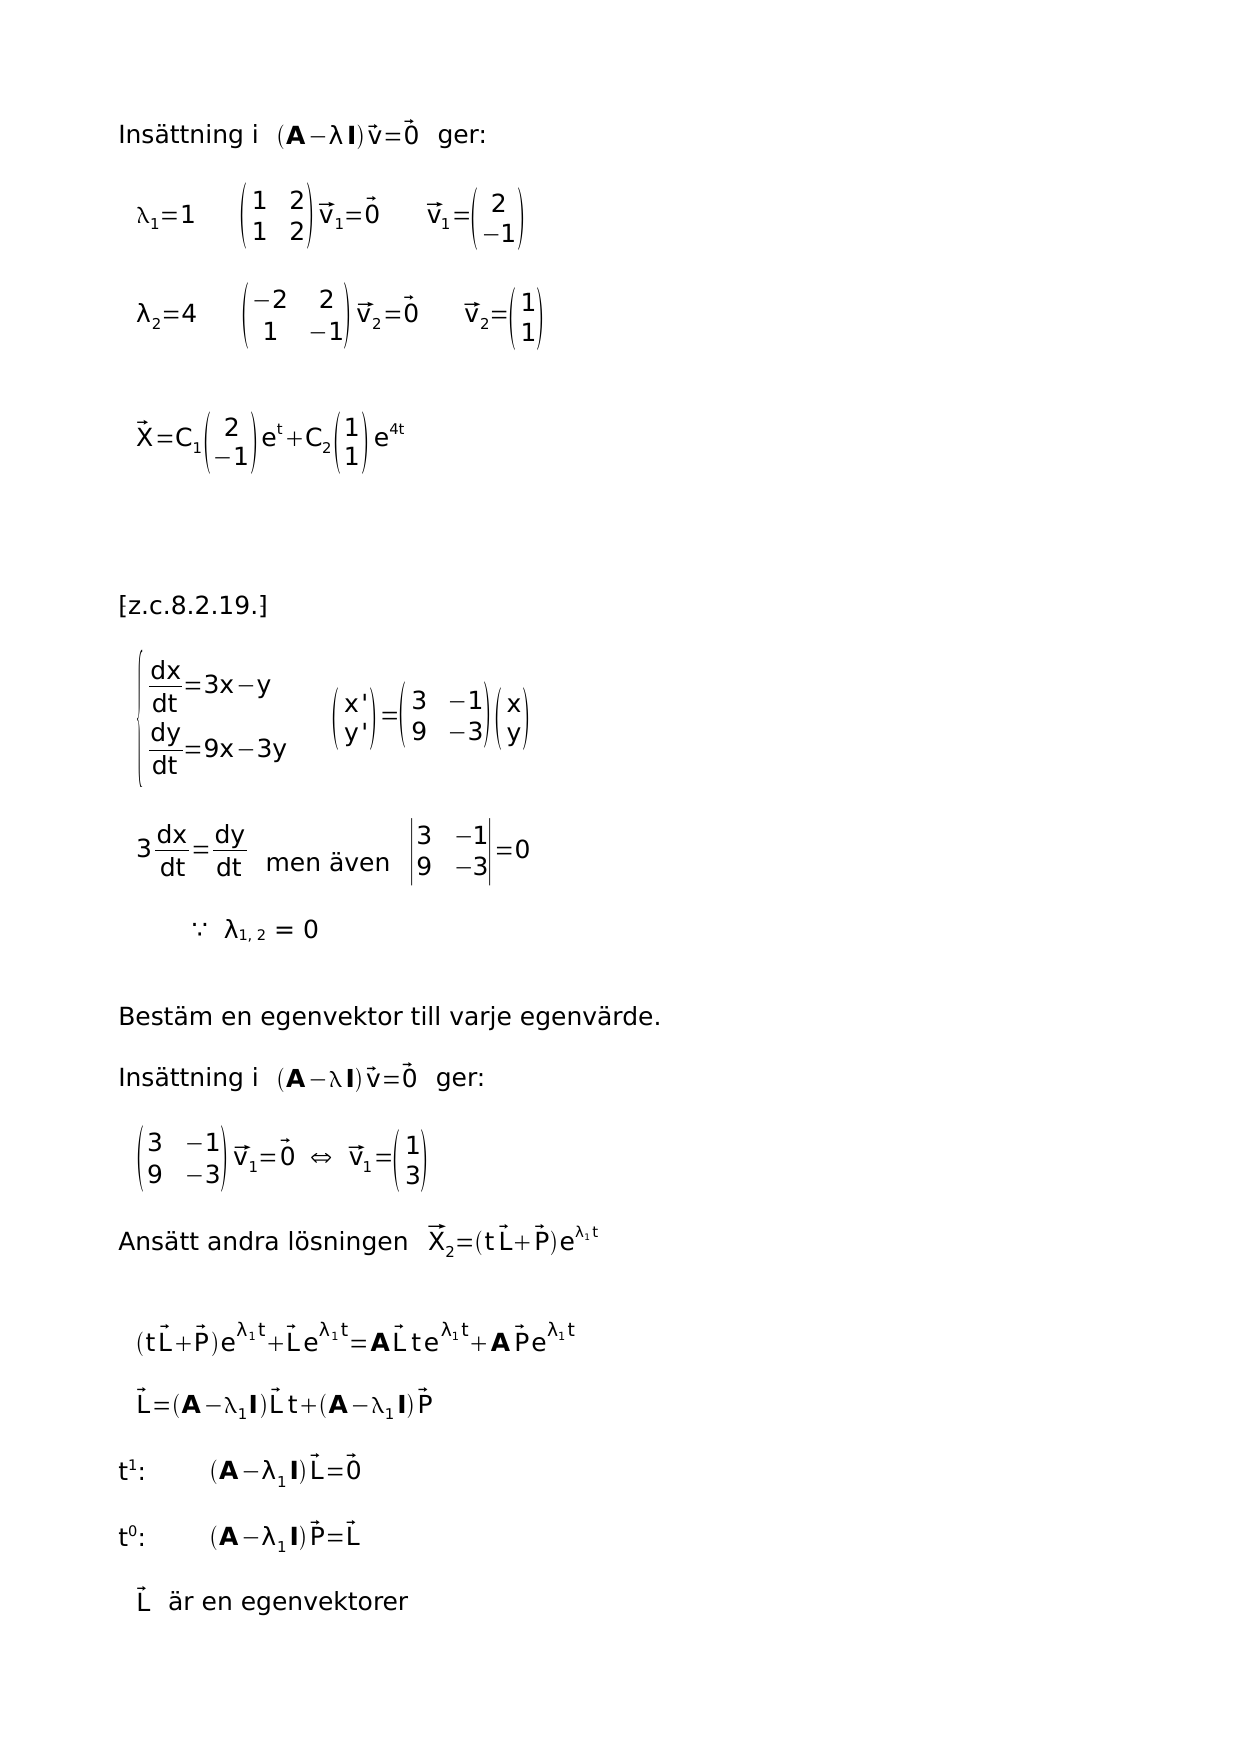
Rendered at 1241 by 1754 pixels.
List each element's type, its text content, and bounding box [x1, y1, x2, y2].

text Insättning iger: [118, 1061, 1122, 1094]
text ∵ λ1, 2 = 0 [118, 915, 1122, 944]
text är en egenvektorer [118, 1585, 1122, 1618]
text Ansätt andra lösningen [118, 1223, 1122, 1261]
text men även [118, 816, 1122, 886]
text ⁅z.c.8.2.19.⁆ [118, 591, 1122, 621]
text t0: [118, 1519, 1122, 1556]
text Insättning iger: [118, 118, 1122, 152]
text Bestäm en egenvektor till varje egenvärde. [118, 1002, 1122, 1032]
text t1: [118, 1453, 1122, 1490]
